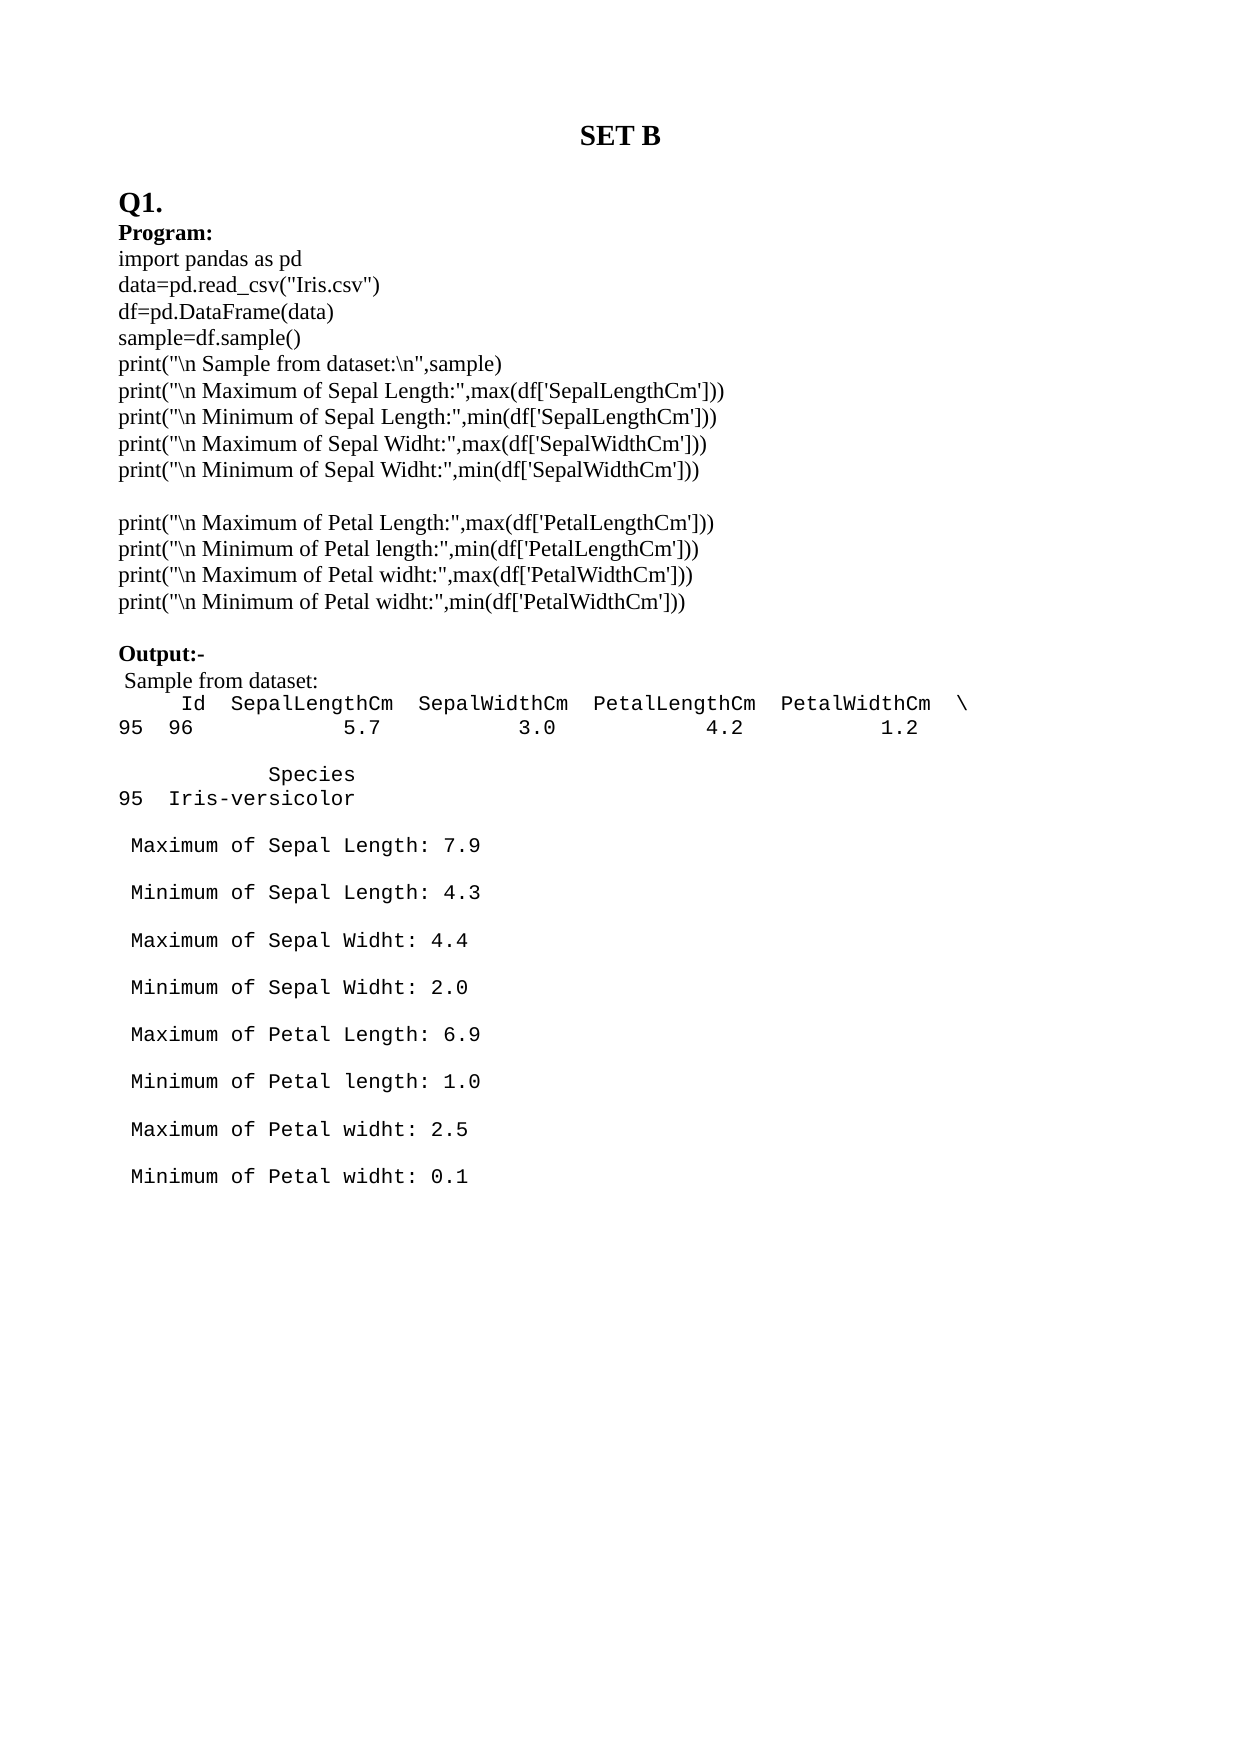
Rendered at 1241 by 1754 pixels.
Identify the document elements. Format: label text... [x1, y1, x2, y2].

text Minimum of Petal widht: 0.1 [118, 1166, 1122, 1190]
text print("\n Sample from dataset:\n",sample) [118, 351, 1122, 377]
text Species [118, 764, 1122, 788]
text print("\n Maximum of Sepal Length:",max(df['SepalLengthCm'])) [118, 377, 1122, 403]
text print("\n Maximum of Petal widht:",max(df['PetalWidthCm'])) [118, 561, 1122, 588]
text sample=df.sample() [118, 324, 1122, 351]
text Output:- [118, 640, 1122, 667]
text SET B [118, 118, 1122, 152]
text print("\n Minimum of Sepal Length:",min(df['SepalLengthCm'])) [118, 403, 1122, 429]
text Minimum of Petal length: 1.0 [118, 1071, 1122, 1095]
text data=pd.read_csv("Iris.csv") [118, 271, 1122, 298]
text print("\n Maximum of Sepal Widht:",max(df['SepalWidthCm'])) [118, 429, 1122, 456]
text Q1. [118, 185, 1122, 219]
text Sample from dataset: [118, 667, 1122, 693]
text df=pd.DataFrame(data) [118, 298, 1122, 324]
text print("\n Minimum of Sepal Widht:",min(df['SepalWidthCm'])) [118, 456, 1122, 482]
text print("\n Minimum of Petal widht:",min(df['PetalWidthCm'])) [118, 588, 1122, 614]
text Maximum of Petal Length: 6.9 [118, 1024, 1122, 1048]
text Program: [118, 219, 1122, 245]
text Minimum of Sepal Widht: 2.0 [118, 977, 1122, 1001]
text 95 Iris-versicolor [118, 788, 1122, 811]
text print("\n Minimum of Petal length:",min(df['PetalLengthCm'])) [118, 535, 1122, 561]
text 95 96 5.7 3.0 4.2 1.2 [118, 717, 1122, 740]
text Maximum of Sepal Length: 7.9 [118, 835, 1122, 859]
text import pandas as pd [118, 245, 1122, 271]
text Minimum of Sepal Length: 4.3 [118, 882, 1122, 906]
text print("\n Maximum of Petal Length:",max(df['PetalLengthCm'])) [118, 509, 1122, 535]
text Maximum of Petal widht: 2.5 [118, 1119, 1122, 1142]
text Id SepalLengthCm SepalWidthCm PetalLengthCm PetalWidthCm \ [118, 693, 1122, 717]
text Maximum of Sepal Widht: 4.4 [118, 929, 1122, 953]
